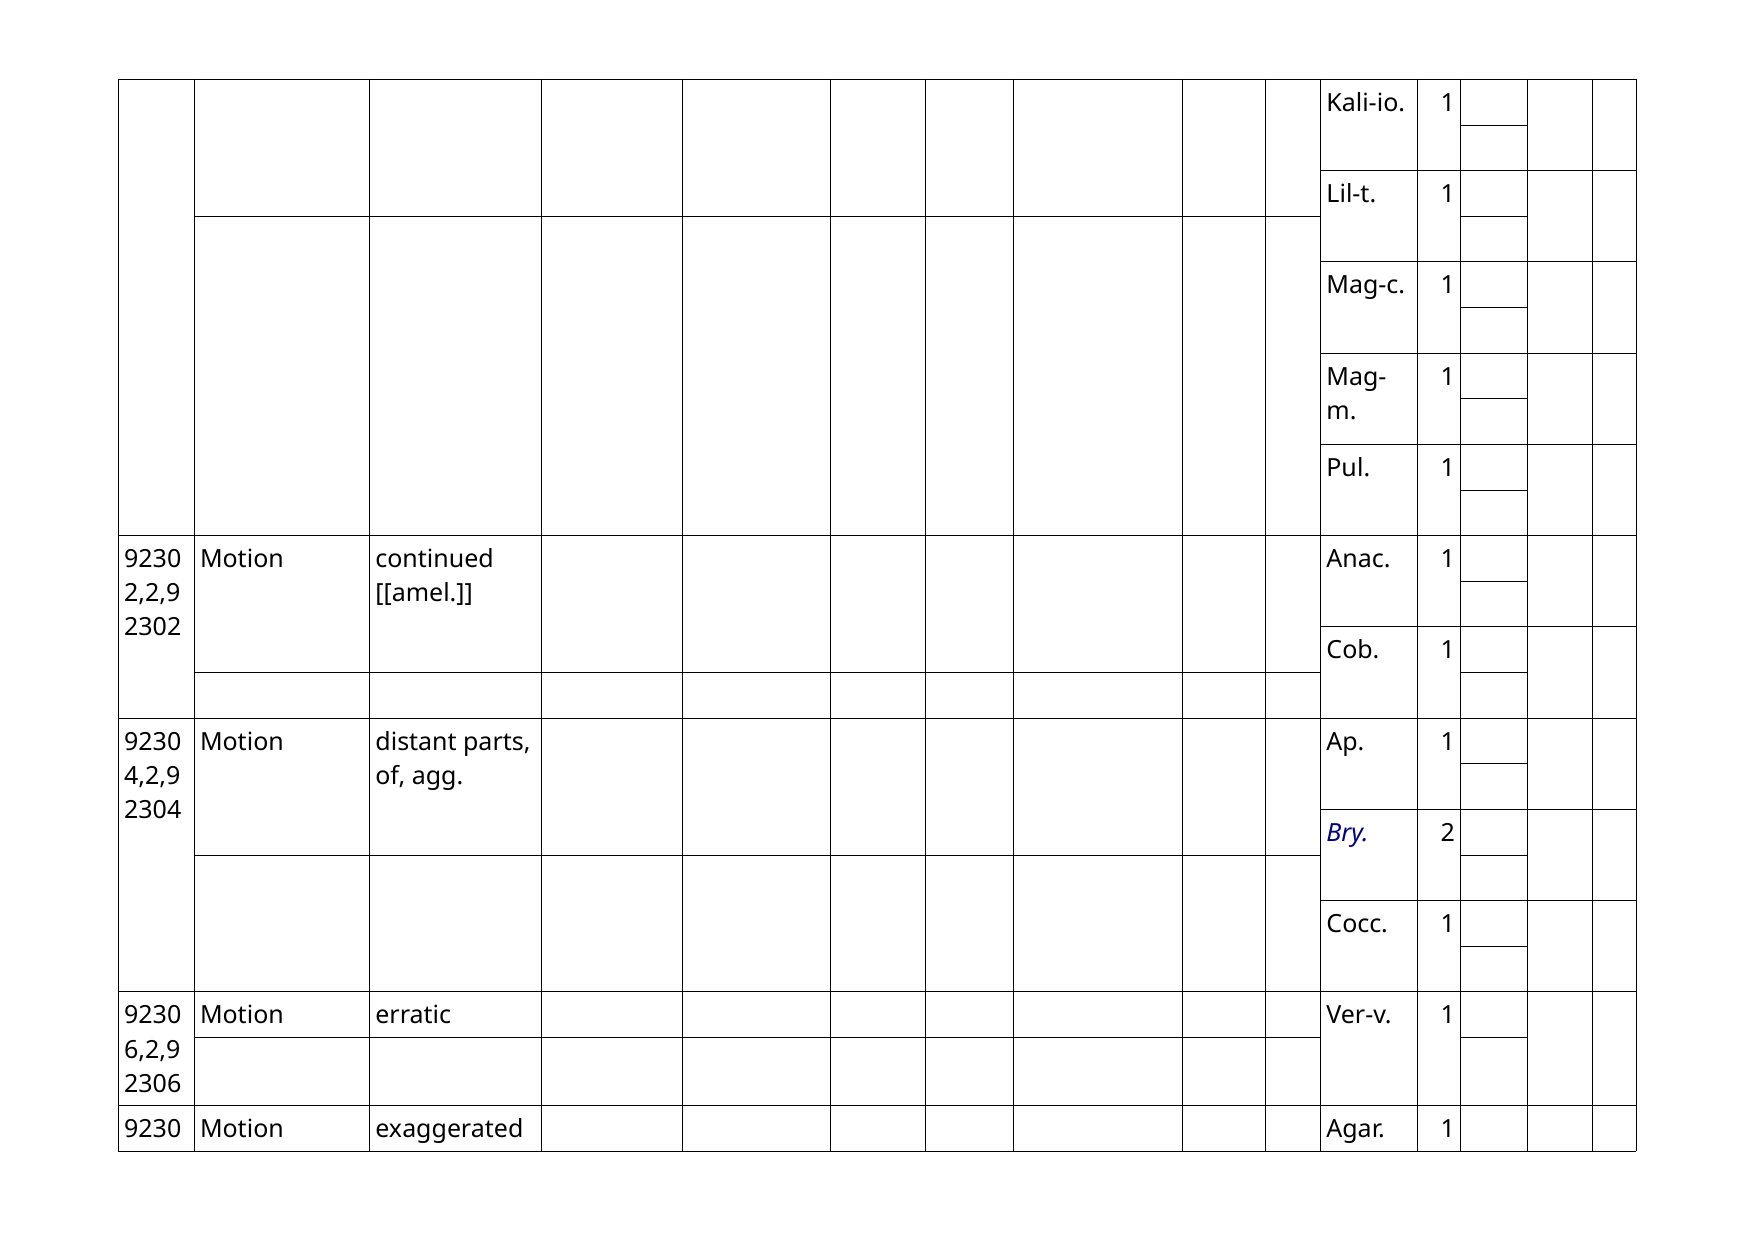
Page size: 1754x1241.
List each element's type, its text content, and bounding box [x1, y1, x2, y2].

table_cell [542, 536, 682, 672]
table_cell [831, 80, 925, 216]
table_cell [1461, 536, 1527, 581]
table_cell [831, 992, 925, 1037]
table_cell 1 [1418, 901, 1460, 991]
table_cell [1461, 856, 1527, 900]
table_cell [1593, 810, 1636, 900]
table_cell Motion [195, 719, 369, 854]
table_cell Ver-v. [1321, 992, 1417, 1105]
table_cell [1528, 354, 1592, 444]
table_cell [1461, 491, 1527, 535]
table_cell Motion [195, 536, 369, 672]
table_cell [1266, 1106, 1320, 1151]
table_cell [1528, 992, 1592, 1105]
table_cell [1461, 262, 1527, 307]
table_cell [926, 536, 1013, 672]
table_cell Mag-c. [1321, 262, 1417, 353]
table_cell [683, 1106, 830, 1151]
table_cell [1461, 673, 1527, 718]
table_cell [1461, 399, 1527, 444]
table_cell continued [[amel.]] [370, 536, 541, 672]
table_cell [1266, 719, 1320, 854]
table_cell [831, 1038, 925, 1105]
table_cell [926, 856, 1013, 991]
table_cell 1 [1418, 1106, 1460, 1151]
table_cell [370, 673, 541, 718]
table_cell [542, 217, 682, 535]
table_cell [831, 856, 925, 991]
table_cell [370, 1038, 541, 1105]
table_cell [1461, 1106, 1527, 1151]
table_cell distant parts, of, agg. [370, 719, 541, 854]
table_cell [1461, 217, 1527, 261]
table_cell [1593, 1106, 1636, 1151]
table_cell [1266, 673, 1320, 718]
table_cell [370, 217, 541, 535]
table_cell [542, 1038, 682, 1105]
table_cell [926, 80, 1013, 216]
table_cell [1461, 445, 1527, 489]
table_cell [1461, 901, 1527, 946]
table_cell [1593, 627, 1636, 718]
table_cell [1014, 217, 1182, 535]
table_cell [370, 856, 541, 991]
table_cell [1461, 627, 1527, 672]
table_cell [1461, 354, 1527, 398]
table_cell [683, 992, 830, 1037]
table_cell [1266, 80, 1320, 216]
table_cell 1 [1418, 445, 1460, 535]
table_cell [683, 719, 830, 854]
table_cell Pul. [1321, 445, 1417, 535]
table_cell [926, 1106, 1013, 1151]
table_cell 1 [1418, 171, 1460, 261]
table_cell [1528, 262, 1592, 353]
table_cell Bry. [1321, 810, 1417, 900]
table_cell [1266, 992, 1320, 1037]
table_cell [1461, 810, 1527, 854]
table_cell [831, 536, 925, 672]
table_cell erratic [370, 992, 541, 1037]
table_cell [1593, 262, 1636, 353]
table_cell Motion [195, 1106, 369, 1151]
table_cell [542, 856, 682, 991]
table_cell [1593, 536, 1636, 626]
table_cell [542, 673, 682, 718]
table_cell [1593, 901, 1636, 991]
table_cell [1014, 80, 1182, 216]
table_cell [831, 1106, 925, 1151]
table_cell [1183, 1038, 1265, 1105]
table_cell [831, 719, 925, 854]
table_cell [831, 673, 925, 718]
table_cell [1461, 308, 1527, 353]
table_cell Cob. [1321, 627, 1417, 718]
table_cell [1014, 536, 1182, 672]
table_cell [1183, 673, 1265, 718]
table_cell 1 [1418, 80, 1460, 170]
table_cell [1528, 810, 1592, 900]
table_cell Agar. [1321, 1106, 1417, 1151]
table_cell [926, 217, 1013, 535]
table_cell [1014, 856, 1182, 991]
table_cell [1528, 901, 1592, 991]
table_cell [831, 217, 925, 535]
table_cell [1461, 719, 1527, 763]
table_cell [195, 856, 369, 991]
table_cell Kali-io. [1321, 80, 1417, 170]
table_cell [1528, 1106, 1592, 1151]
table_cell [683, 856, 830, 991]
table_cell 9230 [119, 1106, 194, 1151]
table_cell [926, 719, 1013, 854]
table_cell [370, 80, 541, 216]
table_cell Motion [195, 992, 369, 1037]
table_cell Anac. [1321, 536, 1417, 626]
table_cell [926, 992, 1013, 1037]
table_cell [1266, 536, 1320, 672]
table_cell [542, 719, 682, 854]
table_cell 1 [1418, 992, 1460, 1105]
table_cell [1528, 536, 1592, 626]
table_cell [1183, 536, 1265, 672]
table_cell Ap. [1321, 719, 1417, 809]
table_cell Lil-t. [1321, 171, 1417, 261]
table_cell 1 [1418, 627, 1460, 718]
table_cell [1014, 1038, 1182, 1105]
table_cell [926, 673, 1013, 718]
table_cell [1461, 1038, 1527, 1105]
table_cell [1461, 582, 1527, 626]
table_cell [1461, 126, 1527, 170]
table_cell [195, 673, 369, 718]
table_cell [1266, 1038, 1320, 1105]
table_cell 92306,2,92306 [119, 992, 194, 1105]
table_cell [683, 673, 830, 718]
table_cell [683, 80, 830, 216]
table_cell [1183, 992, 1265, 1037]
table_cell [1183, 1106, 1265, 1151]
table_cell [1528, 719, 1592, 809]
table_cell [1461, 947, 1527, 991]
table_cell [1461, 171, 1527, 216]
table_cell [1593, 445, 1636, 535]
table_cell [1593, 354, 1636, 444]
table_cell 1 [1418, 262, 1460, 353]
table_cell [1266, 217, 1320, 535]
table_cell [683, 1038, 830, 1105]
table_cell Cocc. [1321, 901, 1417, 991]
table_cell [926, 1038, 1013, 1105]
table_cell [1014, 992, 1182, 1037]
table_cell [1461, 992, 1527, 1037]
table_cell [1593, 719, 1636, 809]
table_cell [542, 1106, 682, 1151]
table_cell 1 [1418, 536, 1460, 626]
table_cell 1 [1418, 719, 1460, 809]
table_cell [542, 992, 682, 1037]
table_cell 1 [1418, 354, 1460, 444]
table_cell [1528, 171, 1592, 261]
table_cell [195, 1038, 369, 1105]
table_cell [1593, 171, 1636, 261]
table_cell [1014, 1106, 1182, 1151]
table_cell [1528, 627, 1592, 718]
table_cell [1183, 217, 1265, 535]
table_cell exaggerated [370, 1106, 541, 1151]
table_cell [683, 536, 830, 672]
table_cell [1593, 80, 1636, 170]
table_cell [542, 80, 682, 216]
table_cell [1183, 80, 1265, 216]
table_cell 92304,2,92304 [119, 719, 194, 991]
table_cell [1528, 445, 1592, 535]
table_cell [1183, 856, 1265, 991]
table_cell Mag-m. [1321, 354, 1417, 444]
table_cell [1461, 764, 1527, 809]
table_cell 2 [1418, 810, 1460, 900]
table_cell [1183, 719, 1265, 854]
table_cell [1266, 856, 1320, 991]
table_cell [1593, 992, 1636, 1105]
table_cell [119, 80, 194, 535]
table_cell [683, 217, 830, 535]
table_cell 92302,2,92302 [119, 536, 194, 718]
table_cell [195, 80, 369, 216]
table_cell [1014, 673, 1182, 718]
table_cell [1528, 80, 1592, 170]
table_cell [1014, 719, 1182, 854]
table_cell [1461, 80, 1527, 124]
table_cell [195, 217, 369, 535]
